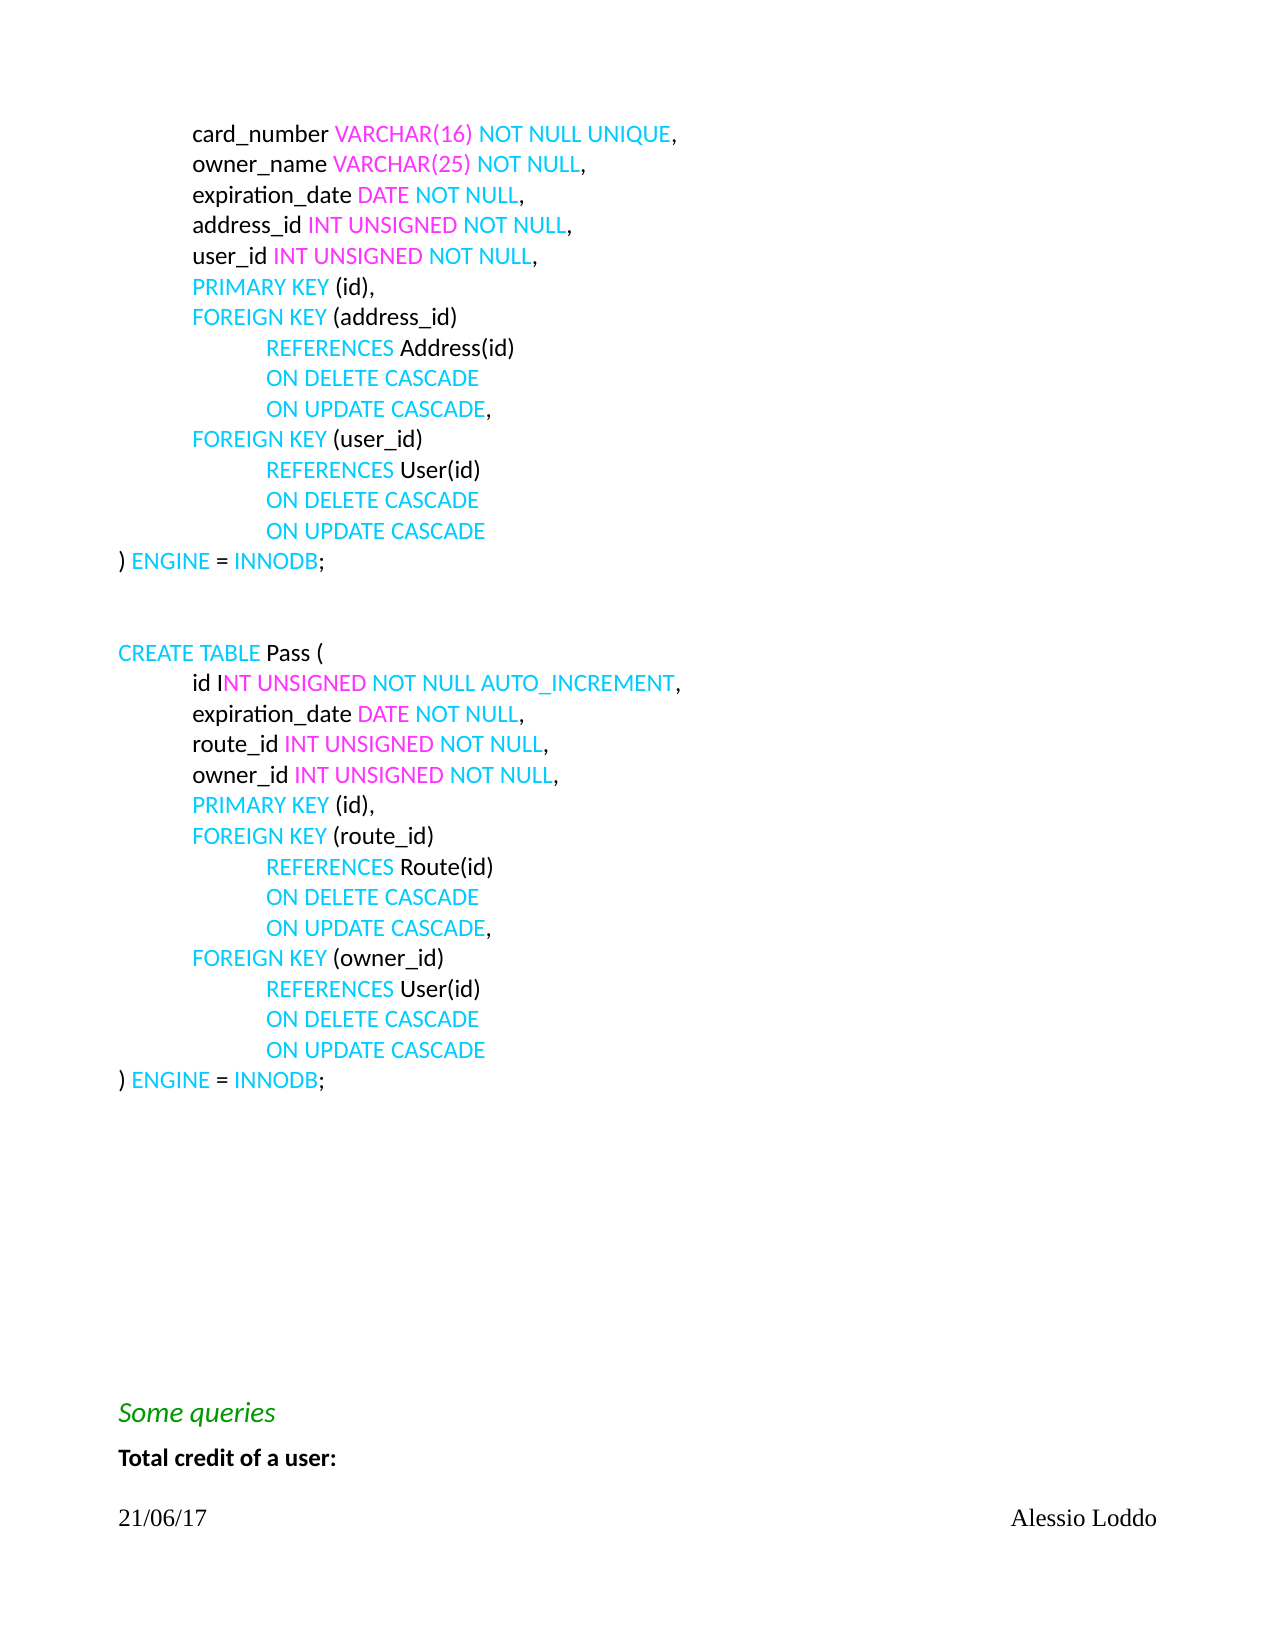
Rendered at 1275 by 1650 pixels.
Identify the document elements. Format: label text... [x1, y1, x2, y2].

text address_id INT UNSIGNED NOT NULL, [118, 210, 1157, 240]
text CREATE TABLE Pass ( [118, 637, 1157, 667]
text ON DELETE CASCADE [118, 881, 1157, 912]
text ON DELETE CASCADE [118, 362, 1157, 393]
text FOREIGN KEY (owner_id) [118, 942, 1157, 973]
text owner_id INT UNSIGNED NOT NULL, [118, 759, 1157, 789]
text expiration_date DATE NOT NULL, [118, 179, 1157, 210]
text ON UPDATE CASCADE [118, 1034, 1157, 1064]
text expiration_date DATE NOT NULL, [118, 698, 1157, 728]
text ON UPDATE CASCADE [118, 515, 1157, 545]
text owner_name VARCHAR(25) NOT NULL, [118, 149, 1157, 179]
text card_number VARCHAR(16) NOT NULL UNIQUE, [118, 118, 1157, 149]
text FOREIGN KEY (user_id) [118, 423, 1157, 454]
text REFERENCES User(id) [118, 454, 1157, 484]
subtitle Some queries [118, 1394, 1157, 1430]
text ON DELETE CASCADE [118, 1003, 1157, 1034]
text REFERENCES Address(id) [118, 332, 1157, 362]
text FOREIGN KEY (route_id) [118, 820, 1157, 851]
text PRIMARY KEY (id), [118, 271, 1157, 301]
text REFERENCES User(id) [118, 973, 1157, 1003]
text ON UPDATE CASCADE, [118, 912, 1157, 942]
text id INT UNSIGNED NOT NULL AUTO_INCREMENT, [118, 667, 1157, 698]
text ) ENGINE = INNODB; [118, 1064, 1157, 1095]
text FOREIGN KEY (address_id) [118, 301, 1157, 332]
text user_id INT UNSIGNED NOT NULL, [118, 240, 1157, 271]
text REFERENCES Route(id) [118, 851, 1157, 881]
text Total credit of a user: [118, 1443, 1157, 1473]
text ON DELETE CASCADE [118, 484, 1157, 515]
text route_id INT UNSIGNED NOT NULL, [118, 728, 1157, 759]
text PRIMARY KEY (id), [118, 789, 1157, 820]
text ) ENGINE = INNODB; [118, 545, 1157, 576]
text ON UPDATE CASCADE, [118, 393, 1157, 423]
